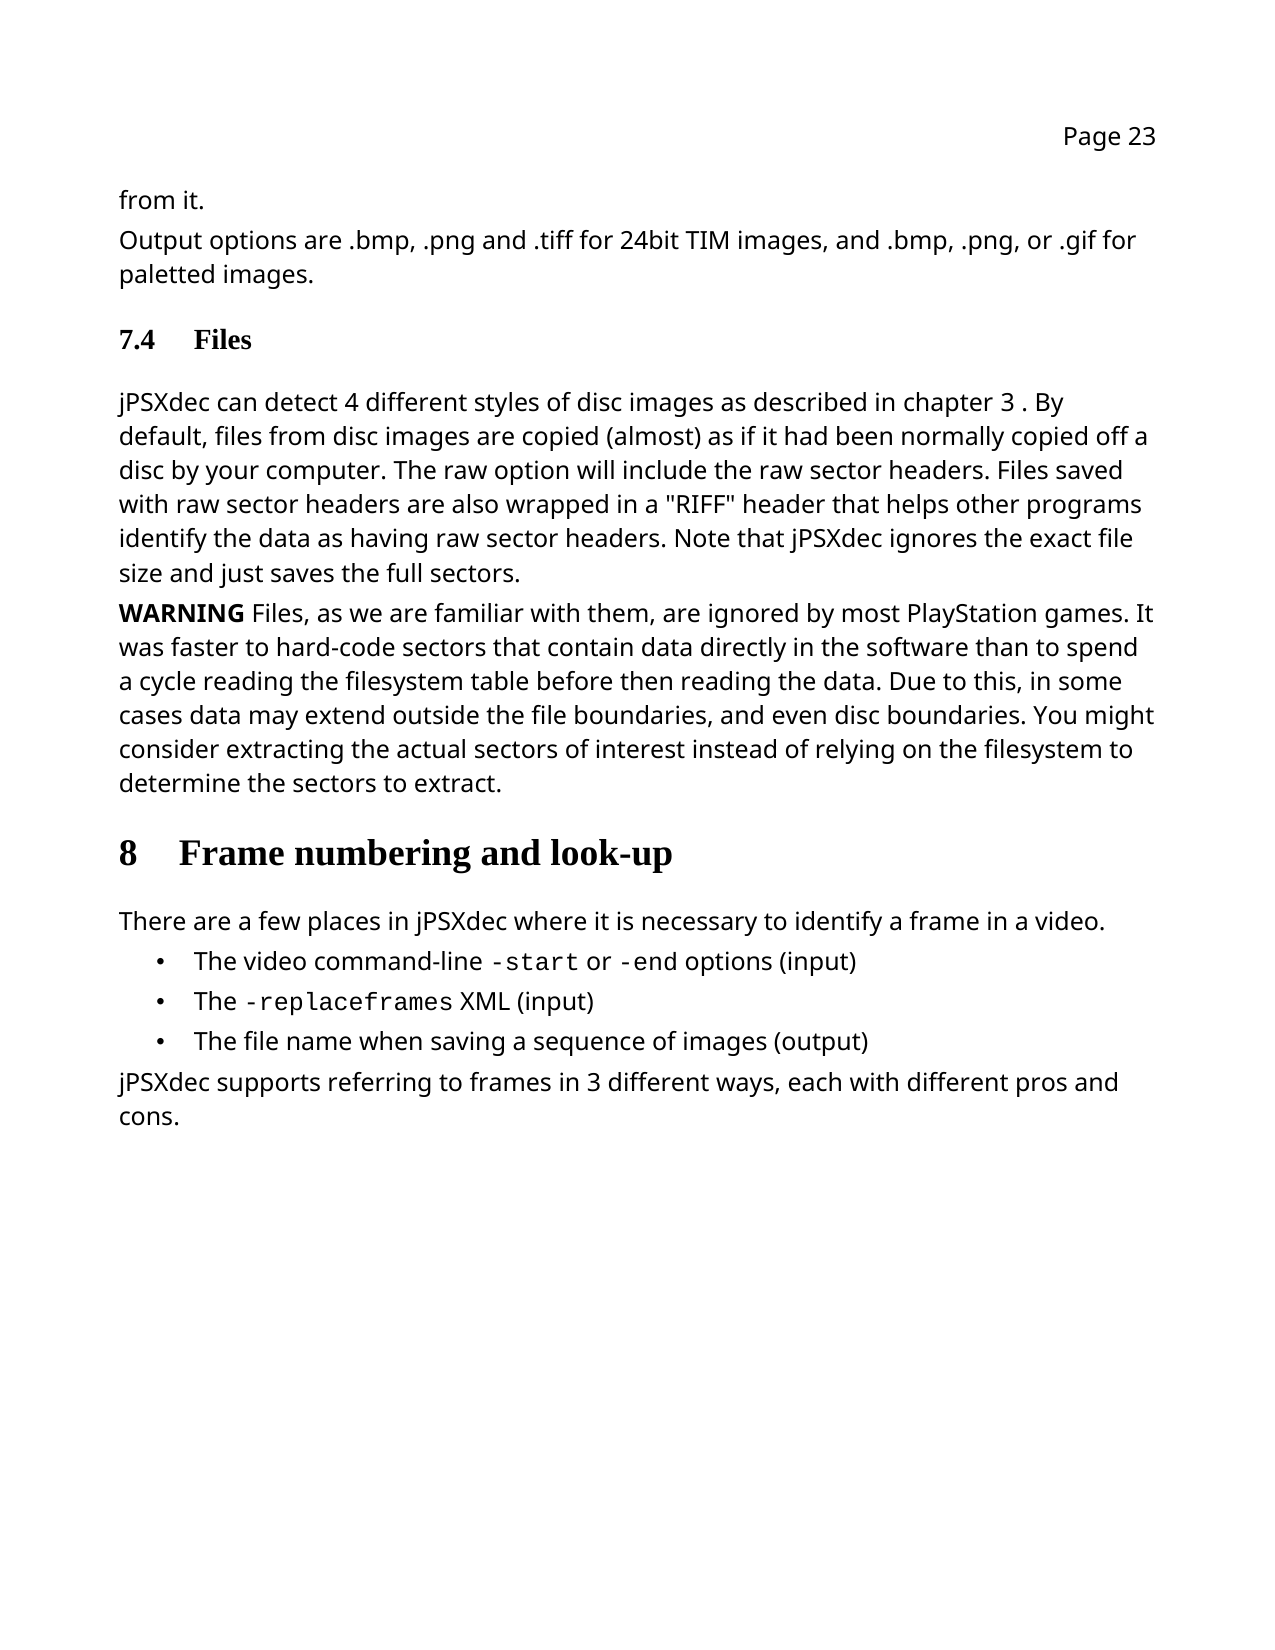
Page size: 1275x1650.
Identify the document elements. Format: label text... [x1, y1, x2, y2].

list The -replaceframes XML (input) [156, 984, 1156, 1018]
text jPSXdec supports referring to frames in 3 different ways, each with different pros and cons. [118, 1064, 1156, 1132]
list The file name when saving a sequence of images (output) [156, 1024, 1156, 1058]
text Output options are .bmp, .png and .tiff for 24bit TIM images, and .bmp, .png, or .gif for paletted images. [118, 223, 1156, 291]
text There are a few places in jPSXdec where it is necessary to identify a frame in a video. [118, 903, 1156, 937]
list The video command-line -start or -end options (input) [156, 943, 1156, 978]
subtitle Frame numbering and look-up [118, 831, 1156, 874]
text from it. [118, 183, 1156, 217]
text jPSXdec can detect 4 different styles of disc images as described in chapter 3. By default, files from disc images are copied (almost) as if it had been normally copied off a disc by your computer. The raw option will include the raw sector headers. Files saved with raw sector headers are also wrapped in a "RIFF" header that helps other programs identify the data as having raw sector headers. Note that jPSXdec ignores the exact file size and just saves the full sectors. [118, 385, 1156, 589]
subtitle Files [118, 322, 1156, 355]
text WARNING Files, as we are familiar with them, are ignored by most PlayStation games. It was faster to hard-code sectors that contain data directly in the software than to spend a cycle reading the filesystem table before then reading the data. Due to this, in some cases data may extend outside the file boundaries, and even disc boundaries. You might consider extracting the actual sectors of interest instead of relying on the filesystem to determine the sectors to extract. [118, 595, 1156, 800]
